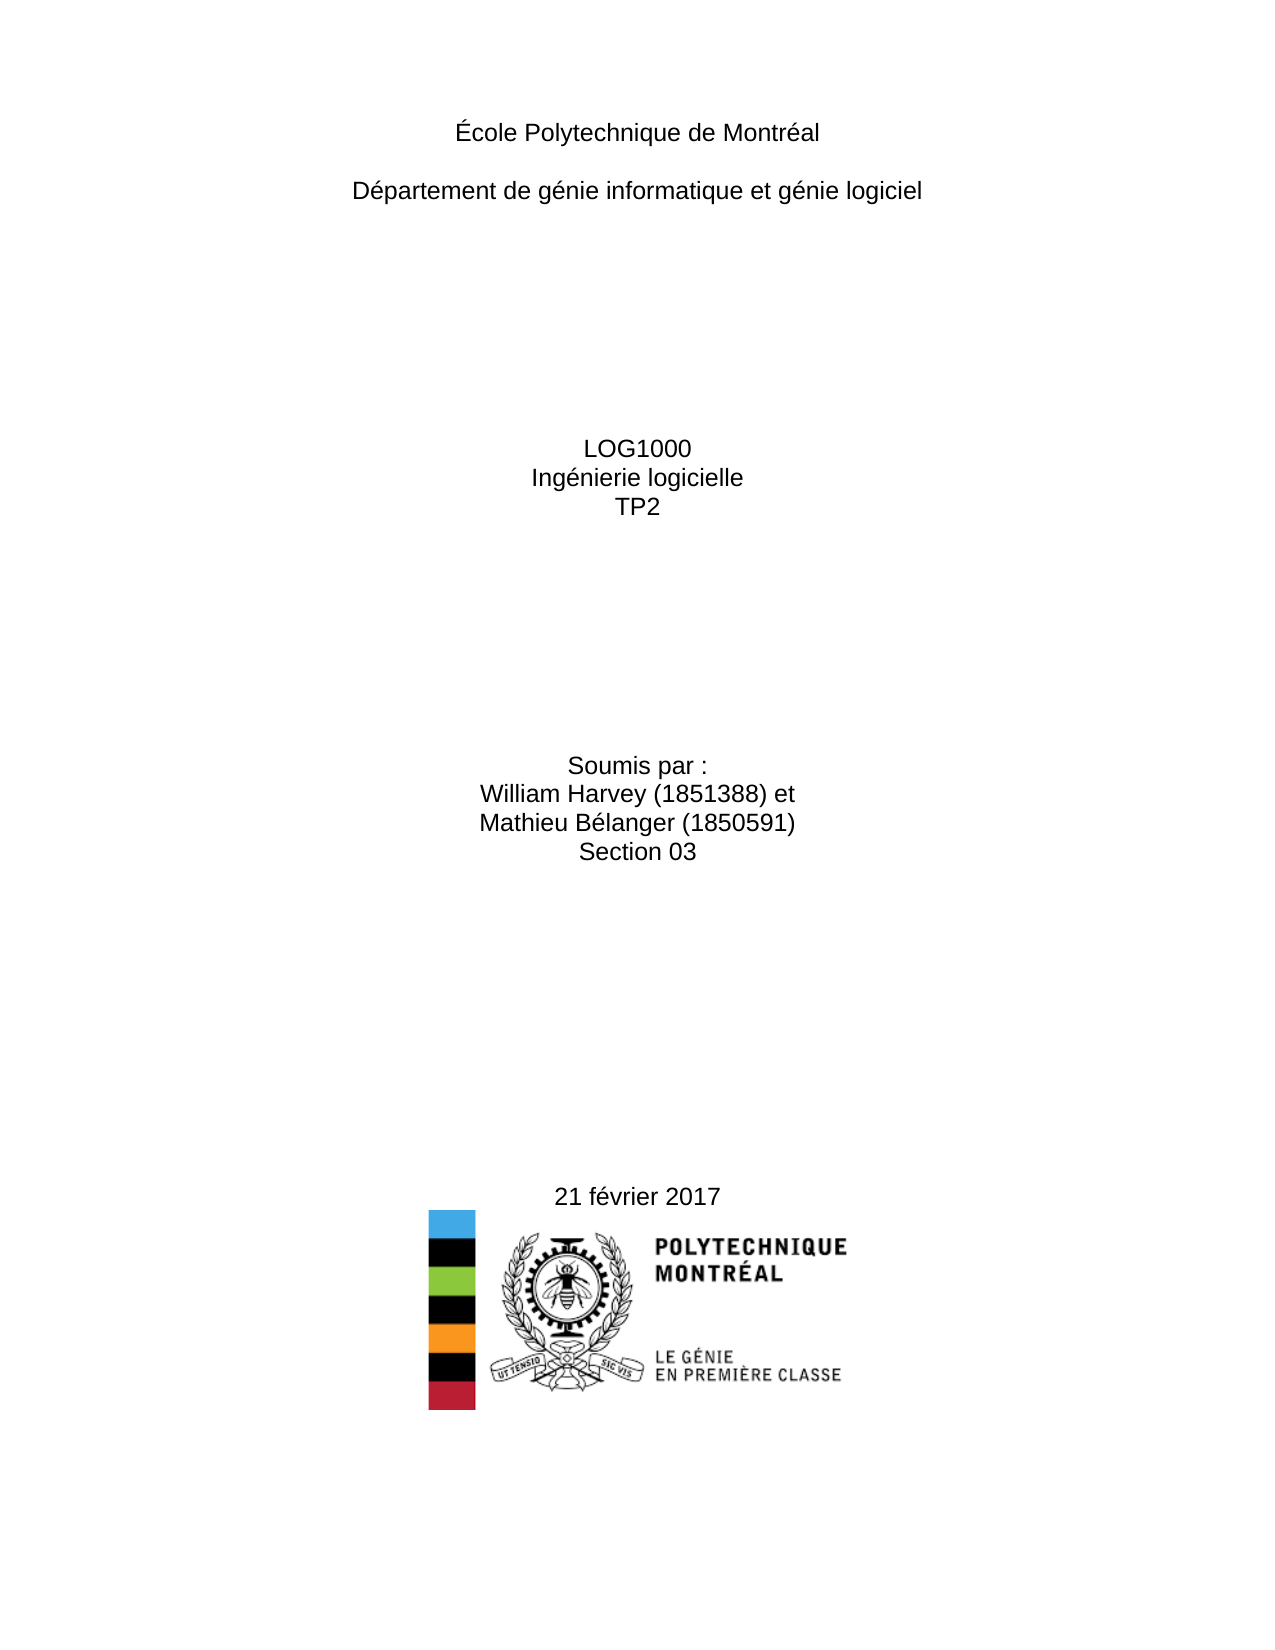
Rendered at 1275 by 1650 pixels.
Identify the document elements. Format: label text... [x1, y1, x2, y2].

text Département de génie informatique et génie logiciel [118, 176, 1157, 204]
text LOG1000 [118, 434, 1157, 463]
picture [428, 1210, 847, 1410]
text École Polytechnique de Montréal [118, 118, 1157, 147]
text Mathieu Bélanger (1850591) [118, 808, 1157, 837]
text Section 03 [118, 837, 1157, 866]
text Soumis par : [118, 751, 1157, 779]
text William Harvey (1851388) et [118, 779, 1157, 808]
text Ingénierie logicielle [118, 463, 1157, 492]
text 21 février 2017 [118, 1182, 1157, 1211]
text TP2 [118, 492, 1157, 521]
